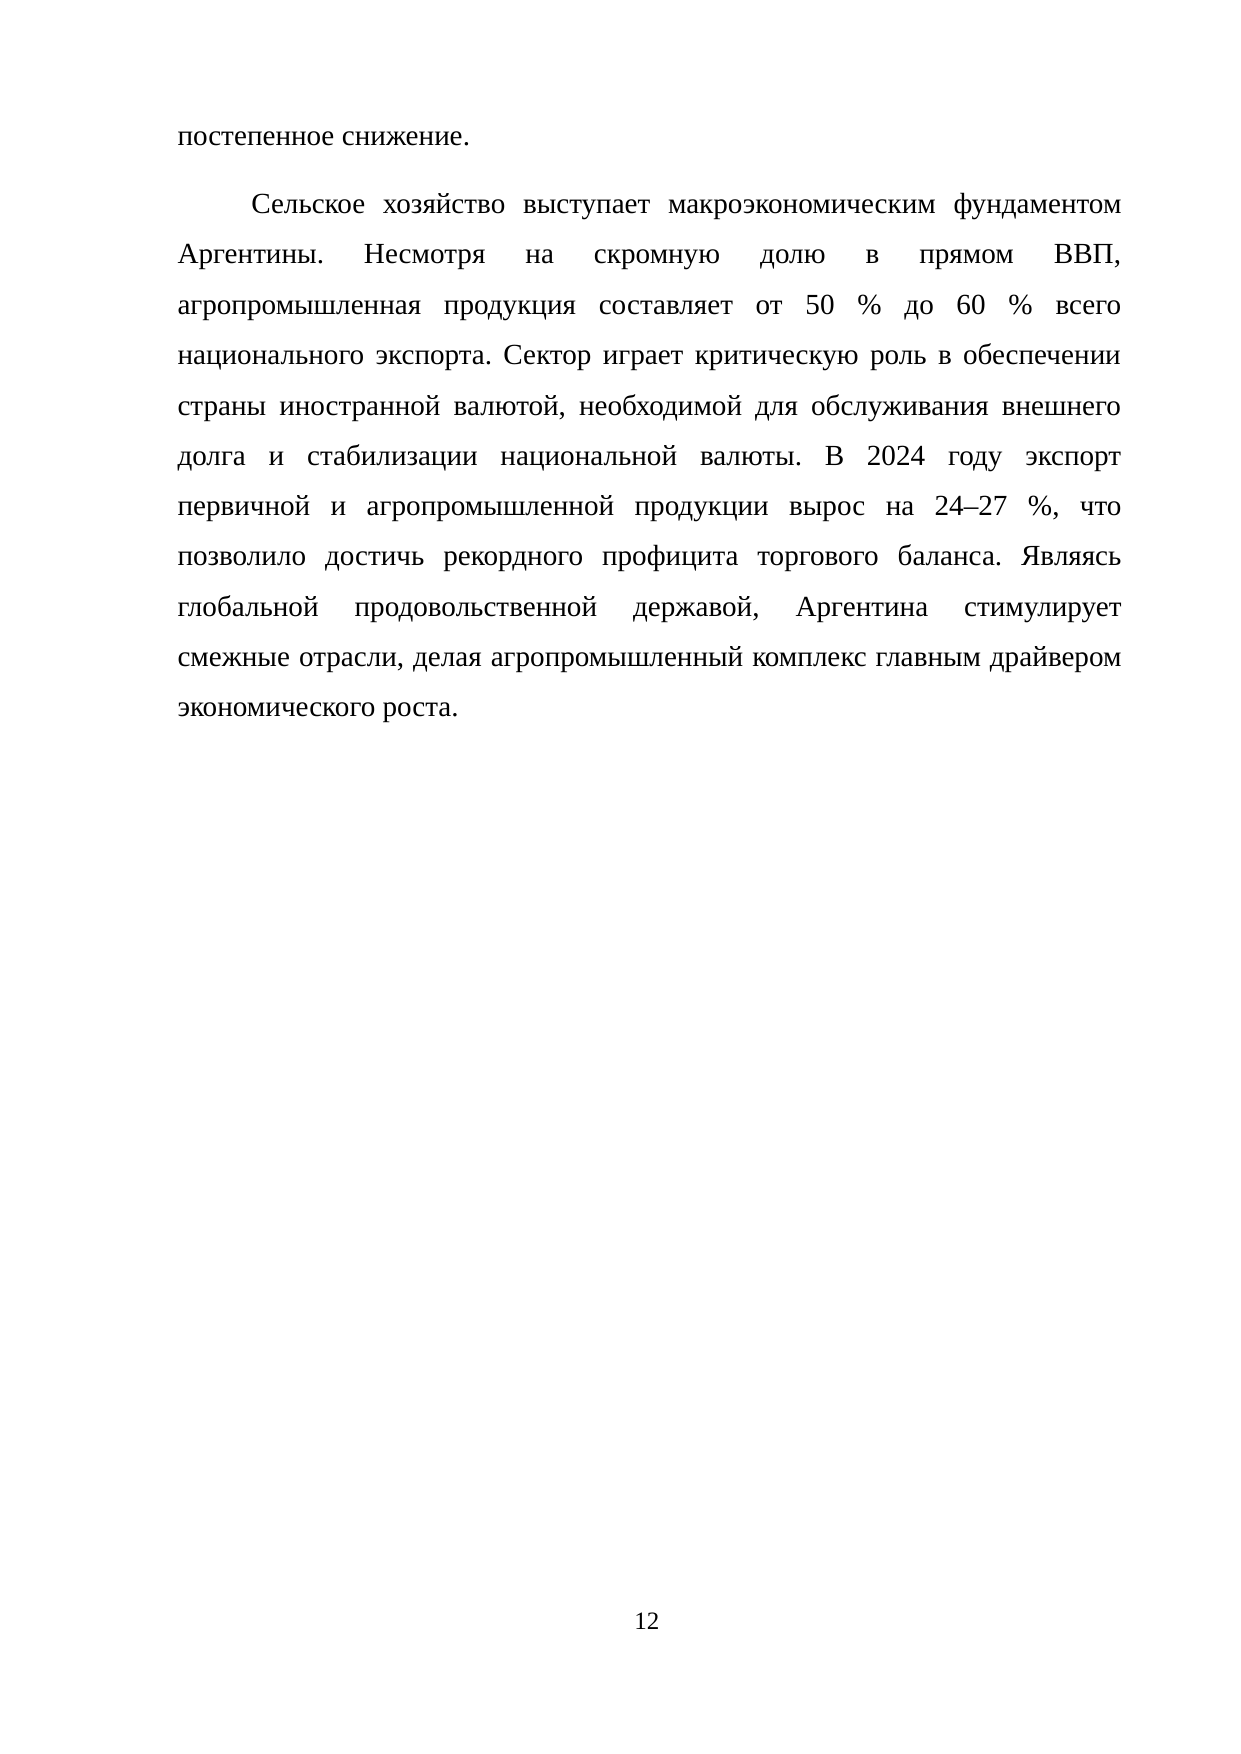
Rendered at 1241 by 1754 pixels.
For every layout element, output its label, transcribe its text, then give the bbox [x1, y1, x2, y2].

text Сельское хозяйство выступает макроэкономическим фундаментом Аргентины. Несмотря на скромную долю в прямом ВВП, агропромышленная продукция составляет от 50 % до 60 % всего национального экспорта. Сектор играет критическую роль в обеспечении страны иностранной валютой, необходимой для обслуживания внешнего долга и стабилизации национальной валюты. В 2024 году экспорт первичной и агропромышленной продукции вырос на 24–27 %, что позволило достичь рекордного профицита торгового баланса. Являясь глобальной продовольственной державой, Аргентина стимулирует смежные отрасли, делая агропромышленный комплекс главным драйвером экономического роста. [177, 186, 1122, 723]
text постепенное снижение. [177, 118, 1122, 152]
